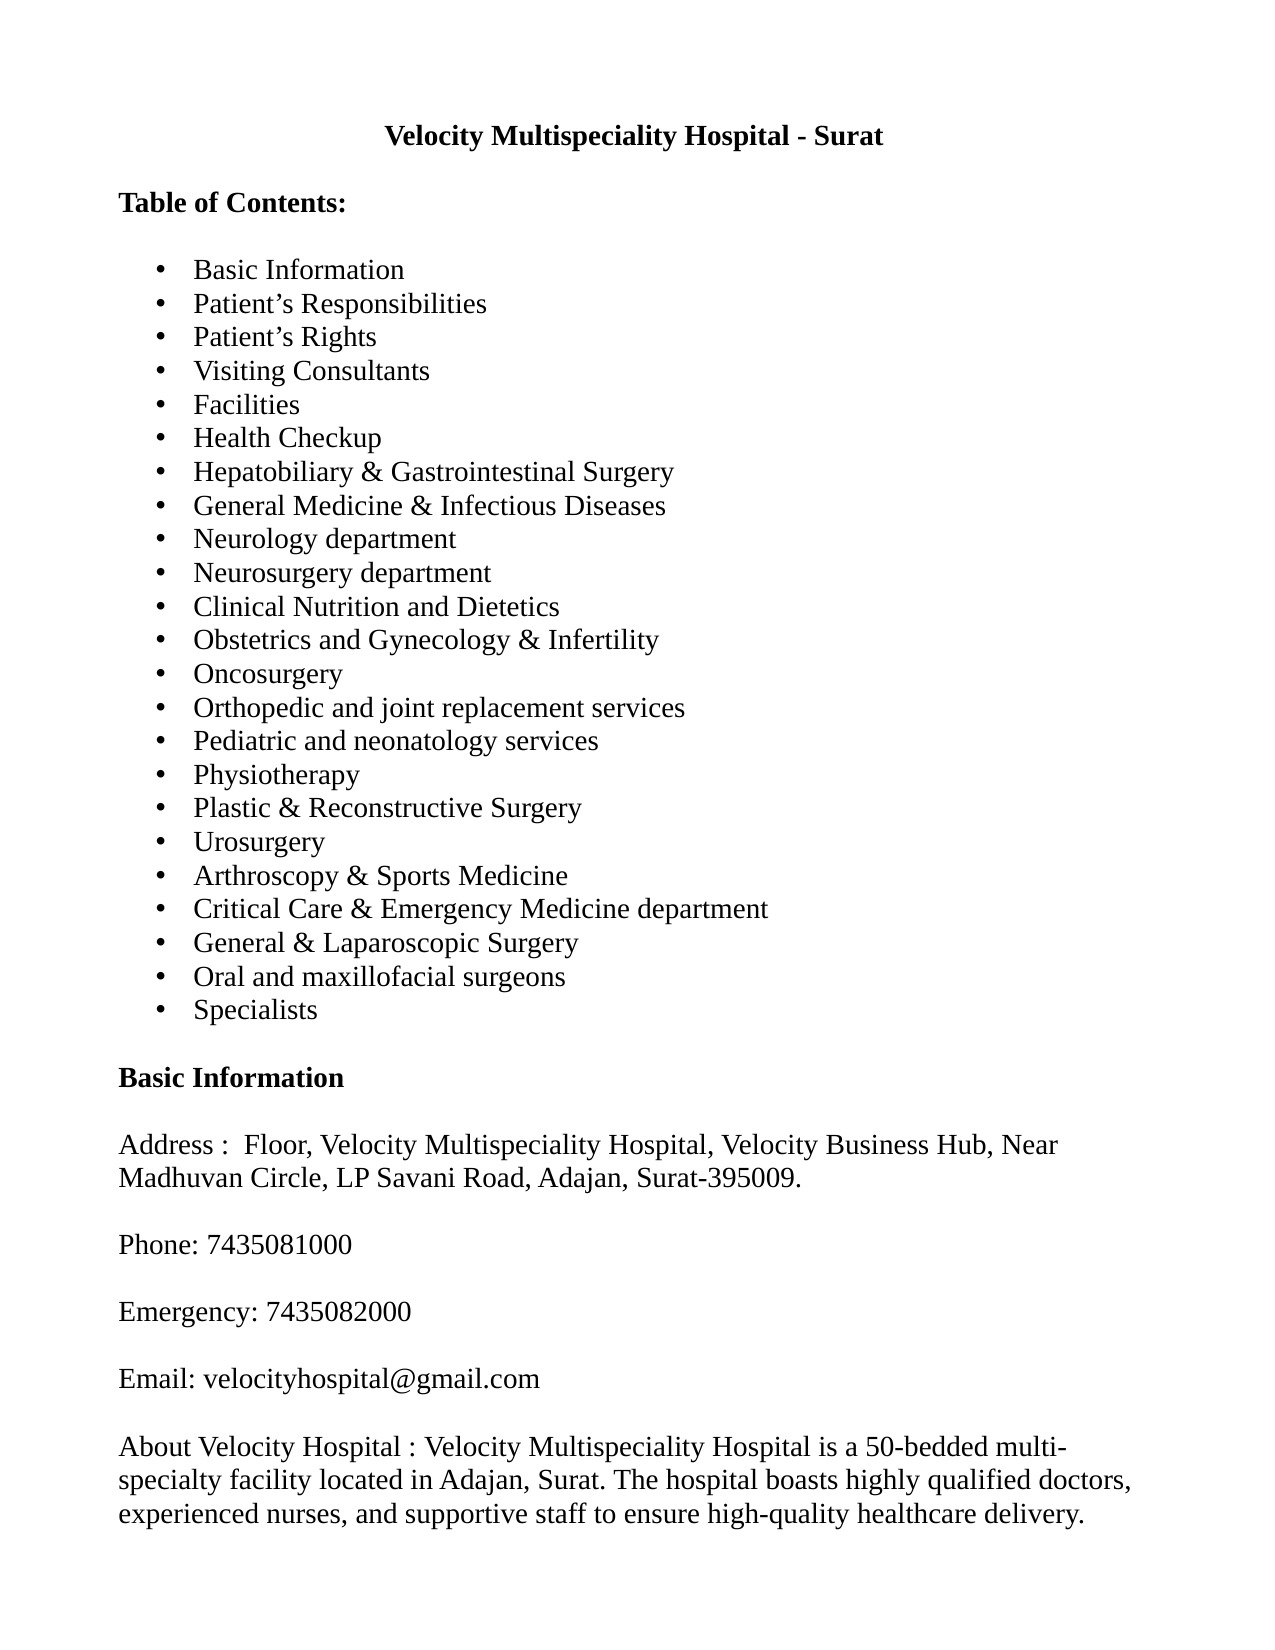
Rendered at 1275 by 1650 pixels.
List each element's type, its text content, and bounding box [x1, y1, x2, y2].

text Table of Contents: [118, 185, 1157, 219]
list Clinical Nutrition and Dietetics [156, 589, 1157, 622]
list Patient’s Rights [156, 319, 1157, 353]
list Obstetrics and Gynecology & Infertility [156, 622, 1157, 656]
list Oral and maxillofacial surgeons [156, 959, 1157, 992]
text Emergency: 7435082000 [118, 1294, 1157, 1328]
list Hepatobiliary & Gastrointestinal Surgery [156, 454, 1157, 488]
list Patient’s Responsibilities [156, 286, 1157, 319]
list Visiting Consultants [156, 353, 1157, 387]
text About Velocity Hospital : Velocity Multispeciality Hospital is a 50-bedded multi-specialty facility located in Adajan, Surat. The hospital boasts highly qualified doctors, experienced nurses, and supportive staff to ensure high-quality healthcare delivery. [118, 1429, 1157, 1529]
list Arthroscopy & Sports Medicine [156, 858, 1157, 892]
text Phone: 7435081000 [118, 1227, 1157, 1261]
text Basic Information [118, 1060, 1157, 1093]
text Email: velocityhospital@gmail.com [118, 1362, 1157, 1395]
list Plastic & Reconstructive Surgery [156, 791, 1157, 824]
list Pediatric and neonatology services [156, 723, 1157, 757]
list Oncosurgery [156, 656, 1157, 690]
text Address : Floor, Velocity Multispeciality Hospital, Velocity Business Hub, Near Madhuvan Circle, LP Savani Road, Adajan, Surat-395009. [118, 1127, 1157, 1194]
list General Medicine & Infectious Diseases [156, 488, 1157, 521]
list General & Laparoscopic Surgery [156, 925, 1157, 959]
list Basic Information [156, 252, 1157, 286]
list Neurology department [156, 521, 1157, 555]
list Health Checkup [156, 421, 1157, 454]
list Orthopedic and joint replacement services [156, 690, 1157, 723]
list Facilities [156, 387, 1157, 421]
list Critical Care & Emergency Medicine department [156, 892, 1157, 925]
list Specialists [156, 992, 1157, 1026]
text Velocity Multispeciality Hospital - Surat [118, 118, 1157, 152]
list Neurosurgery department [156, 555, 1157, 589]
list Urosurgery [156, 824, 1157, 858]
list Physiotherapy [156, 757, 1157, 791]
